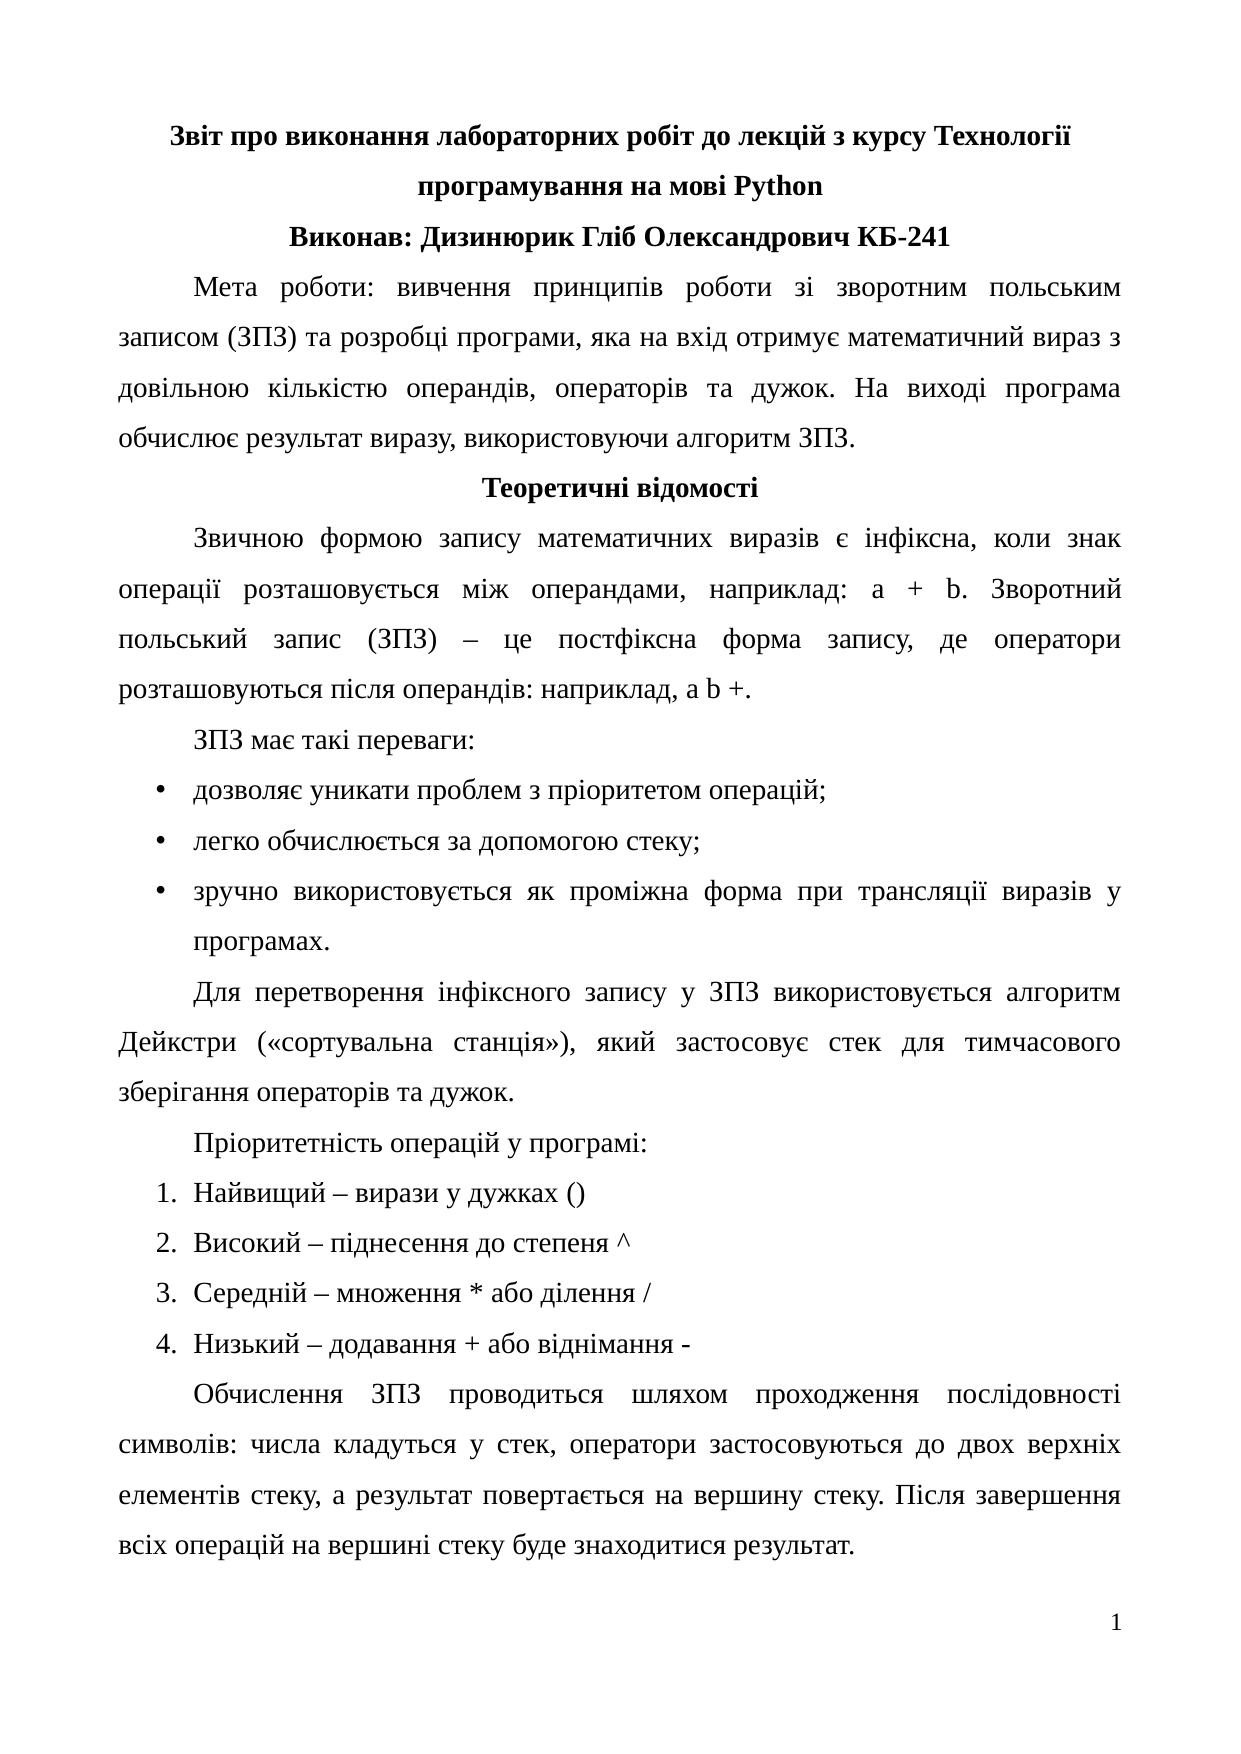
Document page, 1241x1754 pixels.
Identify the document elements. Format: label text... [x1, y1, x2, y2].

text Пріоритетність операцій у програмі: [118, 1125, 1122, 1158]
list дозволяє уникати проблем з пріоритетом операцій; [156, 772, 1122, 806]
text Мета роботи: вивчення принципів роботи зі зворотним польським записом (ЗПЗ) та розробці програми, яка на вхід отримує математичний вираз з довільною кількістю операндів, операторів та дужок. На виході програма обчислює результат виразу, використовуючи алгоритм ЗПЗ. [118, 269, 1122, 453]
list Середній – множення * або ділення / [156, 1276, 1122, 1309]
list легко обчислюється за допомогою стеку; [156, 823, 1122, 856]
text Виконав: Дизинюрик Гліб Олександрович КБ-241 [118, 219, 1122, 252]
text Для перетворення інфіксного запису у ЗПЗ використовується алгоритм Дейкстри («сортувальна станція»), який застосовує стек для тимчасового зберігання операторів та дужок. [118, 974, 1122, 1108]
text ЗПЗ має такі переваги: [118, 722, 1122, 755]
list Низький – додавання + або віднімання - [156, 1326, 1122, 1359]
text Обчислення ЗПЗ проводиться шляхом проходження послідовності символів: числа кладуться у стек, оператори застосовуються до двох верхніх елементів стеку, а результат повертається на вершину стеку. Після завершення всіх операцій на вершині стеку буде знаходитися результат. [118, 1376, 1122, 1561]
text Звичною формою запису математичних виразів є інфіксна, коли знак операції розташовується між операндами, наприклад: a + b. Зворотний польський запис (ЗПЗ) – це постфіксна форма запису, де оператори розташовуються після операндів: наприклад, a b +. [118, 521, 1122, 705]
list Найвищий – вирази у дужках () [156, 1175, 1122, 1208]
list Високий – піднесення до степеня ^ [156, 1225, 1122, 1259]
subtitle Теоретичні відомості [118, 470, 1122, 504]
list зручно використовується як проміжна форма при трансляції виразів у програмах. [156, 873, 1122, 957]
text Звіт про виконання лабораторних робіт до лекцій з курсу Технології програмування на мові Python [118, 118, 1122, 202]
